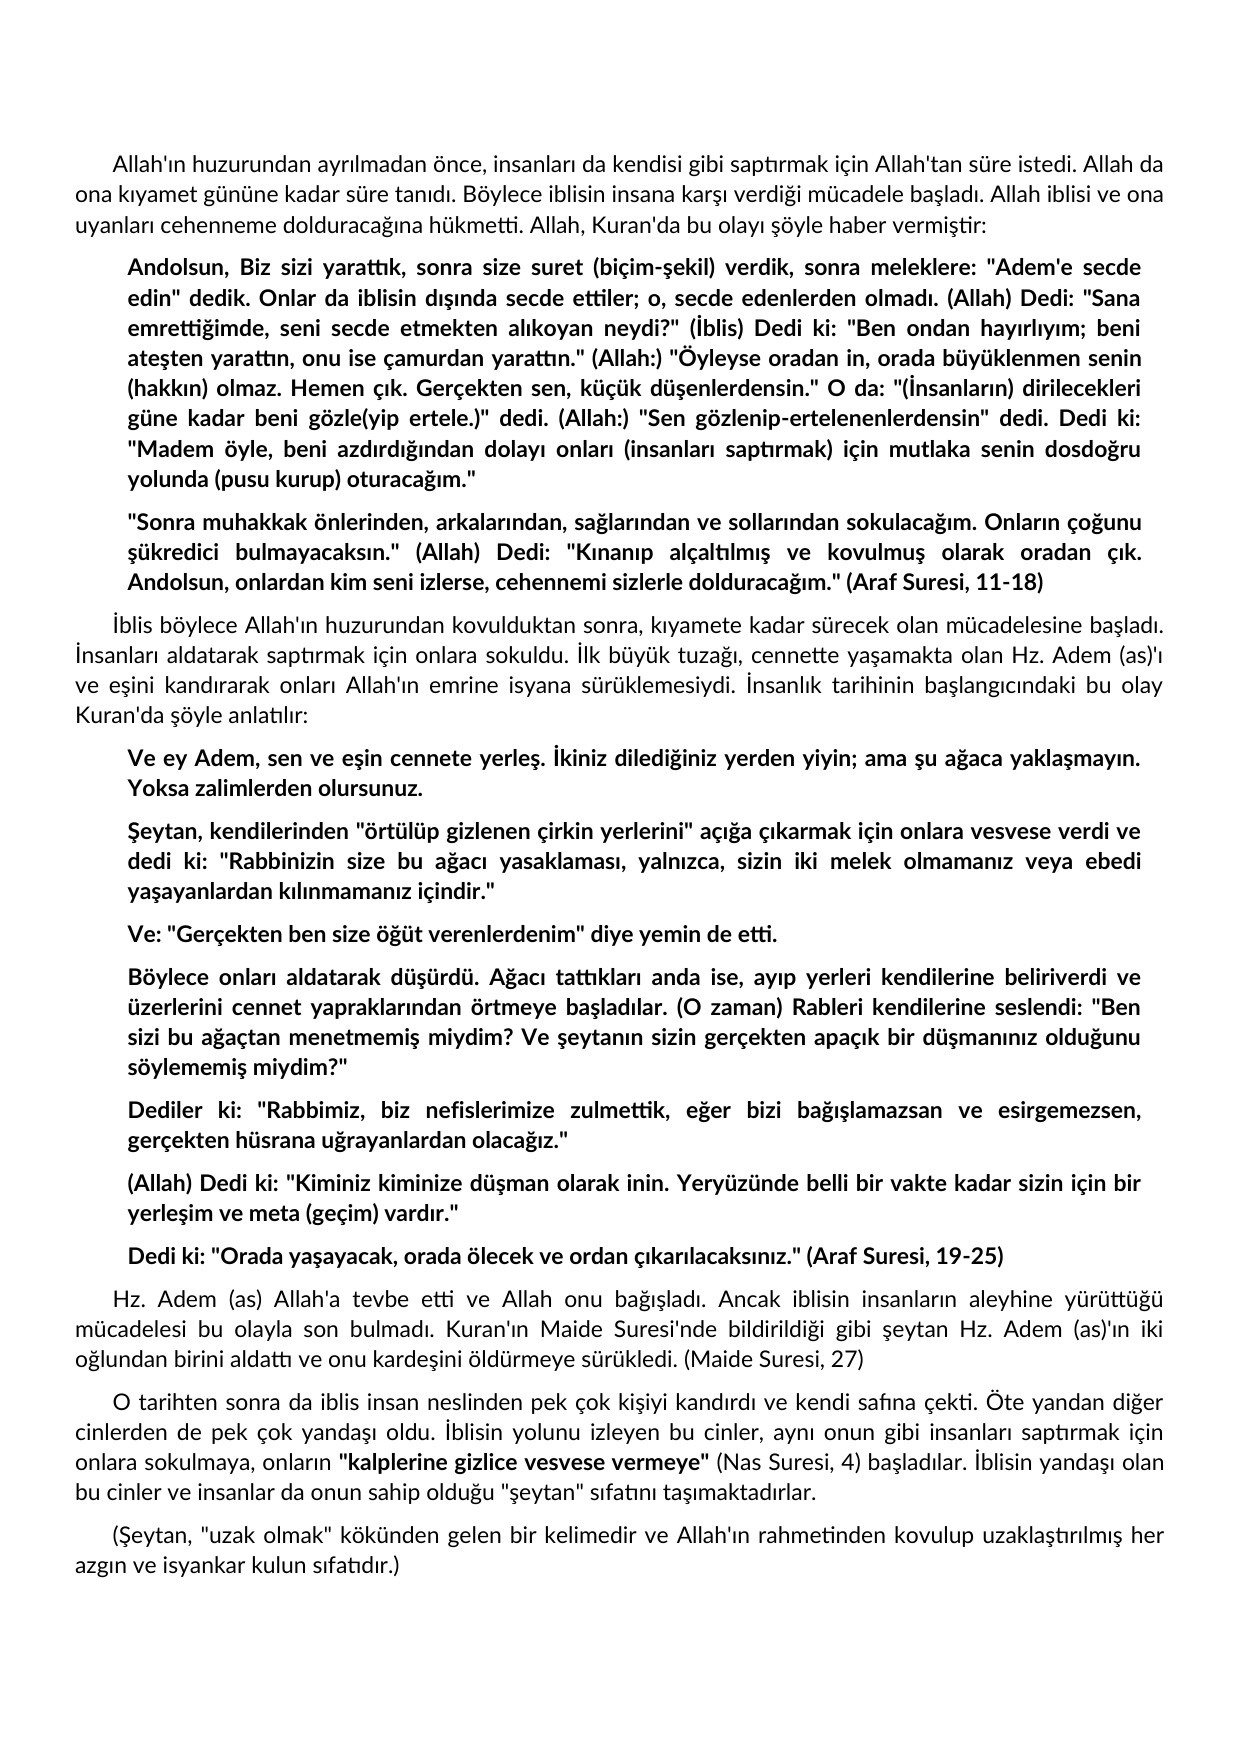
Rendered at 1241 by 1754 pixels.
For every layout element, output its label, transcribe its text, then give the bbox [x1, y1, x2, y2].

text Şeytan, kendilerinden "örtülüp gizlenen çirkin yerlerini" açığa çıkarmak için onlara vesvese verdi ve dedi ki: "Rabbinizin size bu ağacı yasaklaması, yalnızca, sizin iki melek olmamanız veya ebedi yaşayanlardan kılınmamanız içindir." [127, 817, 1143, 904]
text İblis böylece Allah'ın huzurundan kovulduktan sonra, kıyamete kadar sürecek olan mücadelesine başladı. İnsanları aldatarak saptırmak için onlara sokuldu. İlk büyük tuzağı, cennette yaşamakta olan Hz. Adem (as)'ı ve eşini kandırarak onları Allah'ın emrine isyana sürüklemesiydi. İnsanlık tarihinin başlangıcındaki bu olay Kuran'da şöyle anlatılır: [75, 610, 1165, 728]
text Dediler ki: "Rabbimiz, biz nefislerimize zulmettik, eğer bizi bağışlamazsan ve esirgemezsen, gerçekten hüsrana uğrayanlardan olacağız." [127, 1096, 1143, 1153]
text O tarihten sonra da iblis insan neslinden pek çok kişiyi kandırdı ve kendi safına çekti. Öte yandan diğer cinlerden de pek çok yandaşı oldu. İblisin yolunu izleyen bu cinler, aynı onun gibi insanları saptırmak için onlara sokulmaya, onların "kalplerine gizlice vesvese vermeye" (Nas Suresi, 4) başladılar. İblisin yandaşı olan bu cinler ve insanlar da onun sahip olduğu "şeytan" sıfatını taşımaktadırlar. [75, 1387, 1165, 1506]
text Dedi ki: "Orada yaşayacak, orada ölecek ve ordan çıkarılacaksınız." (Araf Suresi, 19-25) [127, 1242, 1143, 1269]
text Ve ey Adem, sen ve eşin cennete yerleş. İkiniz dilediğiniz yerden yiyin; ama şu ağaca yaklaşmayın. Yoksa zalimlerden olursunuz. [127, 744, 1143, 801]
text Hz. Adem (as) Allah'a tevbe etti ve Allah onu bağışladı. Ancak iblisin insanların aleyhine yürüttüğü mücadelesi bu olayla son bulmadı. Kuran'ın Maide Suresi'nde bildirildiği gibi şeytan Hz. Adem (as)'ın iki oğlundan birini aldattı ve onu kardeşini öldürmeye sürükledi. (Maide Suresi, 27) [75, 1284, 1165, 1372]
text (Allah) Dedi ki: "Kiminiz kiminize düşman olarak inin. Yeryüzünde belli bir vakte kadar sizin için bir yerleşim ve meta (geçim) vardır." [127, 1169, 1143, 1226]
text Ve: "Gerçekten ben size öğüt verenlerdenim" diye yemin de etti. [127, 920, 1143, 947]
text Andolsun, Biz sizi yarattık, sonra size suret (biçim-şekil) verdik, sonra meleklere: "Adem'e secde edin" dedik. Onlar da iblisin dışında secde ettiler; o, secde edenlerden olmadı. (Allah) Dedi: "Sana emrettiğimde, seni secde etmekten alıkoyan neydi?" (İblis) Dedi ki: "Ben ondan hayırlıyım; beni ateşten yarattın, onu ise çamurdan yarattın." (Allah:) "Öyleyse oradan in, orada büyüklenmen senin (hakkın) olmaz. Hemen çık. Gerçekten sen, küçük düşenlerdensin." O da: "(İnsanların) dirilecekleri güne kadar beni gözle(yip ertele.)" dedi. (Allah:) "Sen gözlenip-ertelenenlerdensin" dedi. Dedi ki: "Madem öyle, beni azdırdığından dolayı onları (insanları saptırmak) için mutlaka senin dosdoğru yolunda (pusu kurup) oturacağım." [127, 253, 1143, 492]
text "Sonra muhakkak önlerinden, arkalarından, sağlarından ve sollarından sokulacağım. Onların çoğunu şükredici bulmayacaksın." (Allah) Dedi: "Kınanıp alçaltılmış ve kovulmuş olarak oradan çık. Andolsun, onlardan kim seni izlerse, cehennemi sizlerle dolduracağım." (Araf Suresi, 11-18) [127, 507, 1143, 595]
text (Şeytan, "uzak olmak" kökünden gelen bir kelimedir ve Allah'ın rahmetinden kovulup uzaklaştırılmış her azgın ve isyankar kulun sıfatıdır.) [75, 1521, 1165, 1578]
text Allah'ın huzurundan ayrılmadan önce, insanları da kendisi gibi saptırmak için Allah'tan süre istedi. Allah da ona kıyamet gününe kadar süre tanıdı. Böylece iblisin insana karşı verdiği mücadele başladı. Allah iblisi ve ona uyanları cehenneme dolduracağına hükmetti. Allah, Kuran'da bu olayı şöyle haber vermiştir: [75, 150, 1165, 238]
text Böylece onları aldatarak düşürdü. Ağacı tattıkları anda ise, ayıp yerleri kendilerine beliriverdi ve üzerlerini cennet yapraklarından örtmeye başladılar. (O zaman) Rableri kendilerine seslendi: "Ben sizi bu ağaçtan menetmemiş miydim? Ve şeytanın sizin gerçekten apaçık bir düşmanınız olduğunu söylememiş miydim?" [127, 962, 1143, 1081]
